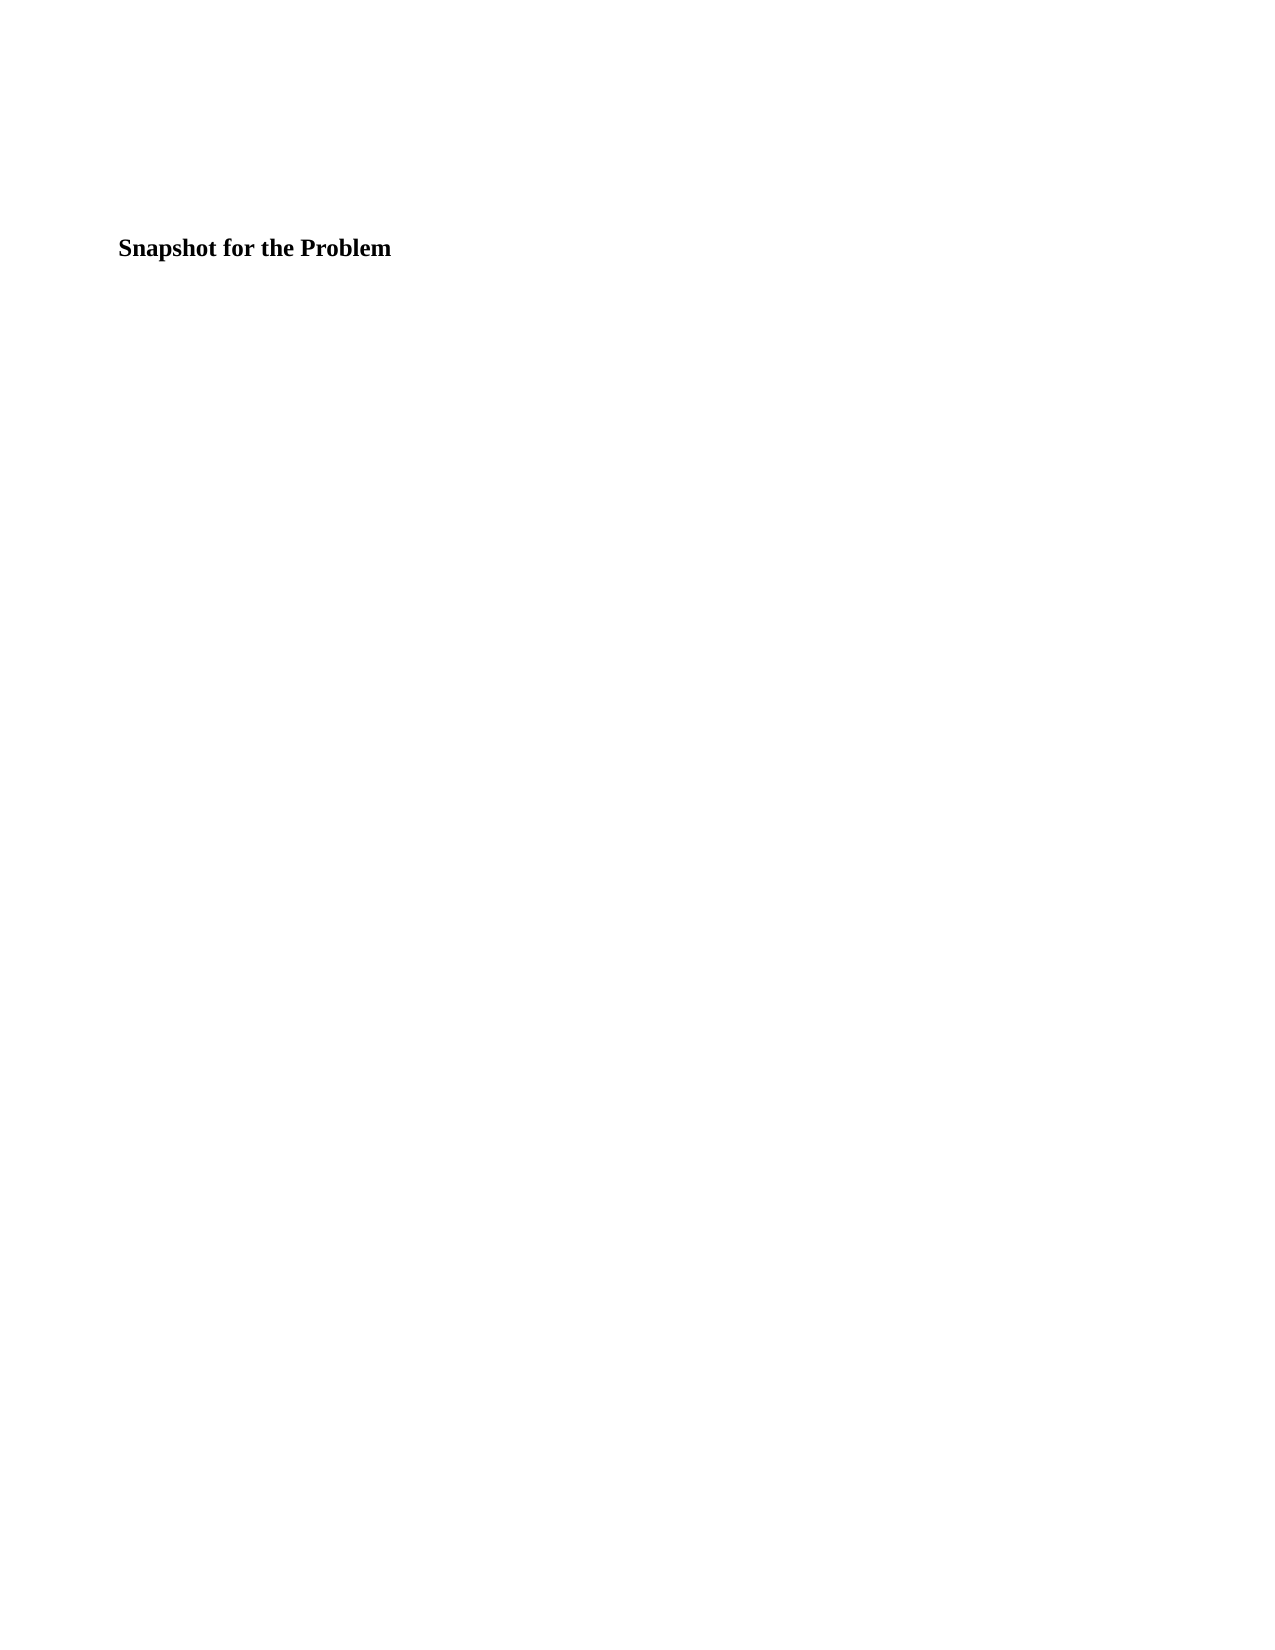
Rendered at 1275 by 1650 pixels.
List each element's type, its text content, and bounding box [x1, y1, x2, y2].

text Snapshot for the Problem [118, 233, 1157, 262]
